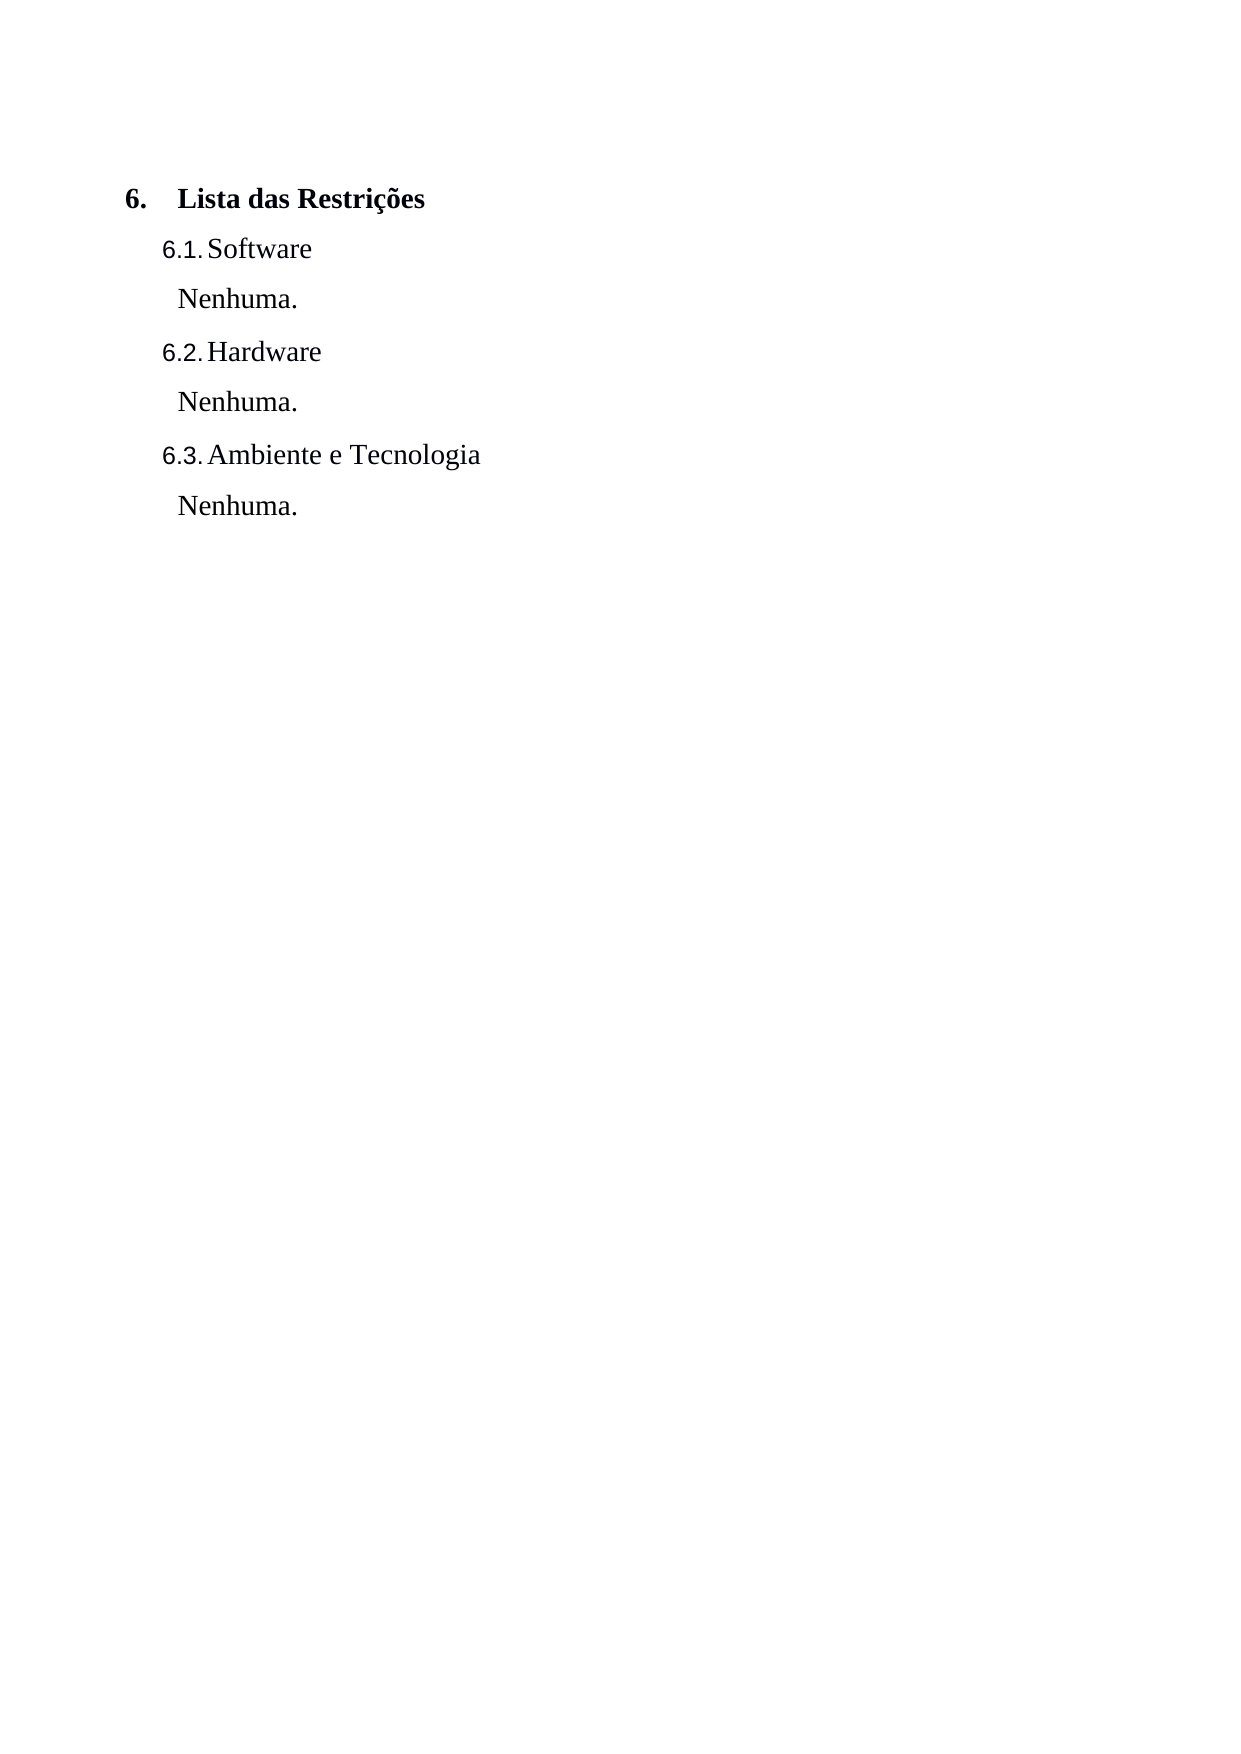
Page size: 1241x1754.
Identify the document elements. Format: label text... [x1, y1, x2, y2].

text Nenhuma. [177, 282, 1063, 315]
subtitle Hardware [162, 334, 1063, 368]
subtitle Lista das Restrições [125, 181, 1063, 215]
text Nenhuma. [177, 488, 1063, 521]
text Nenhuma. [177, 384, 1063, 418]
subtitle Software [162, 231, 1063, 265]
subtitle Ambiente e Tecnologia [162, 437, 1063, 471]
